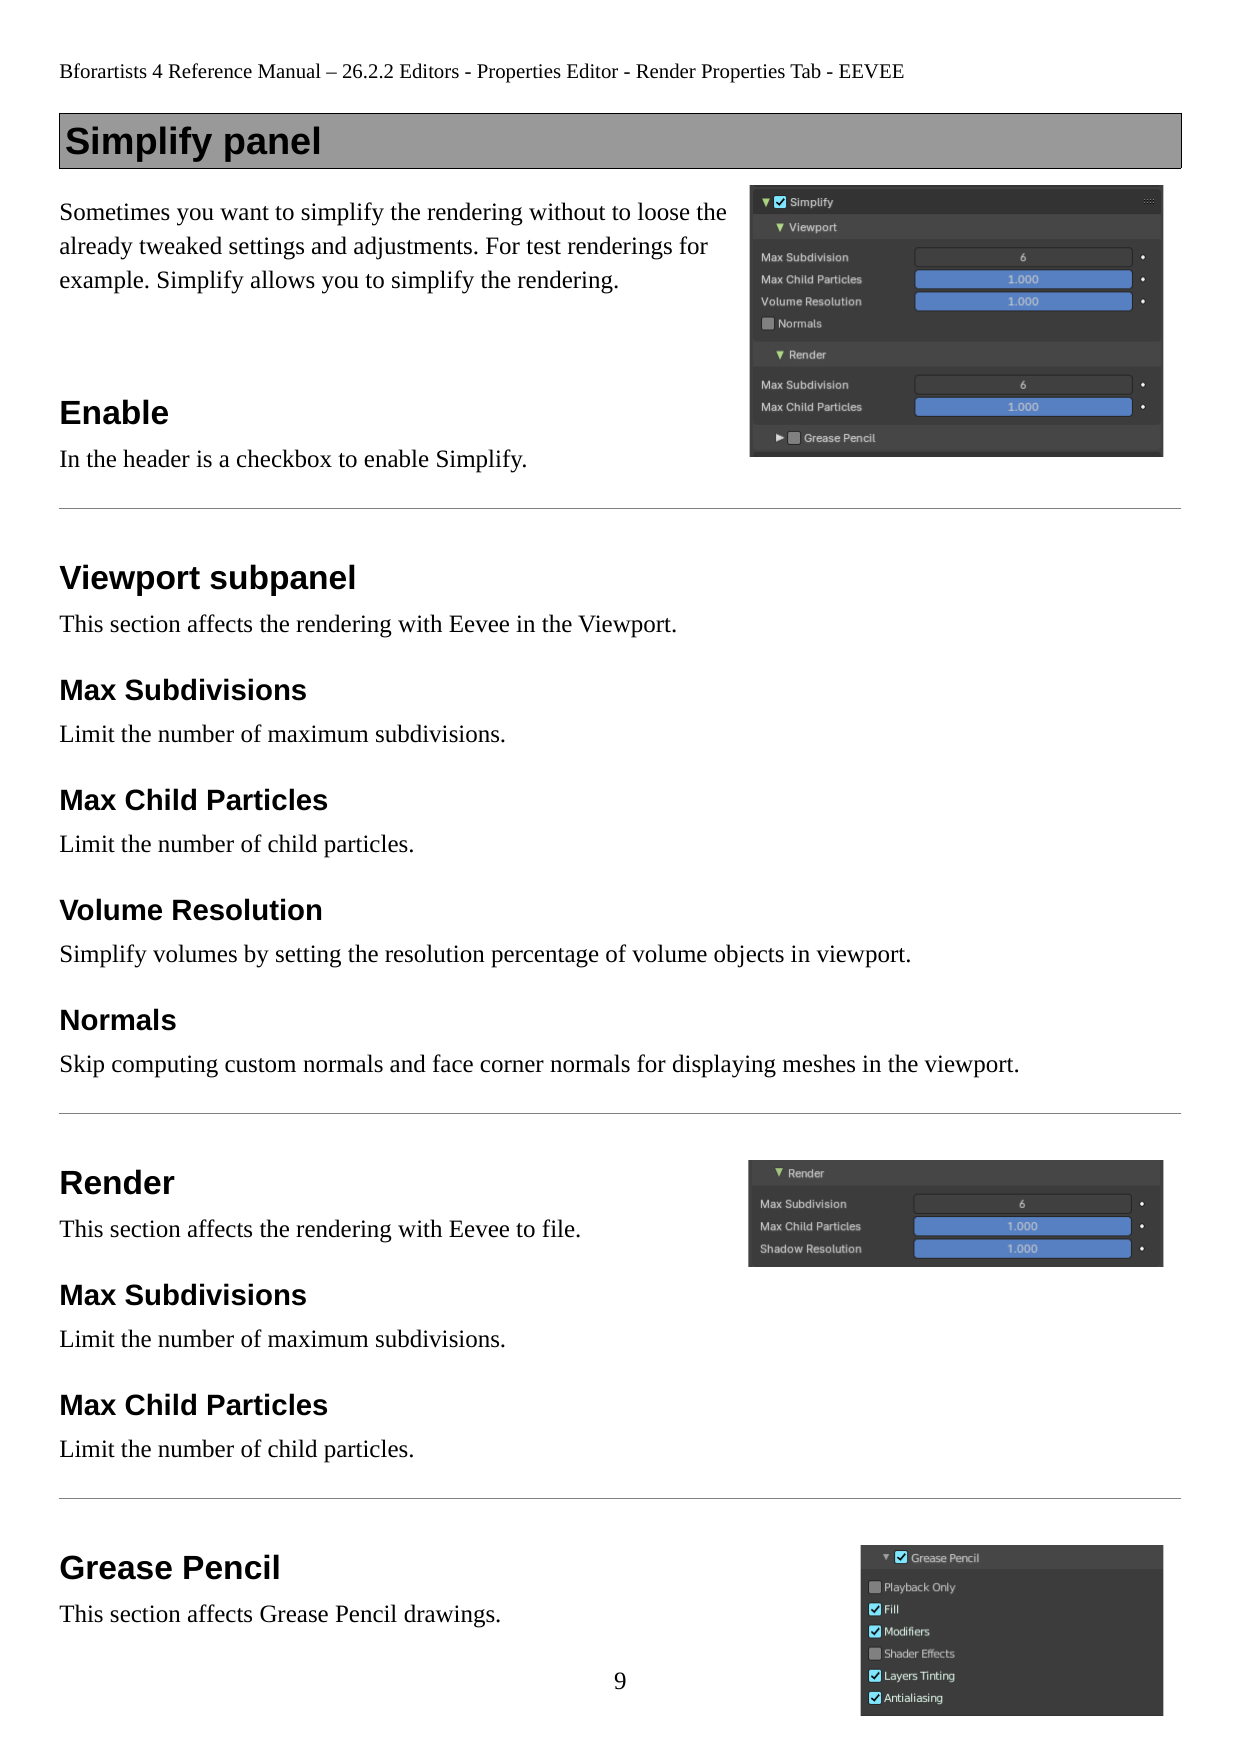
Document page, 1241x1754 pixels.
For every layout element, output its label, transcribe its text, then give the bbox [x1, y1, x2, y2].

picture [860, 1545, 1164, 1716]
subtitle [1164, 393, 1181, 432]
subtitle Max Child Particles [59, 1388, 1181, 1421]
text Limit the number of maximum subdivisions. [59, 719, 1181, 748]
subtitle Volume Resolution [59, 893, 1181, 927]
subtitle Enable [59, 393, 749, 432]
text Limit the number of child particles. [59, 829, 1181, 858]
subtitle Render [59, 1163, 748, 1202]
table_header Simplify panel [60, 114, 1181, 168]
subtitle Max Child Particles [59, 783, 1181, 817]
subtitle Max Subdivisions [59, 1278, 1181, 1312]
picture [748, 1160, 1164, 1267]
subtitle Viewport subpanel [59, 558, 1181, 597]
subtitle [1164, 1163, 1181, 1202]
text Limit the number of maximum subdivisions. [59, 1324, 1181, 1353]
text Sometimes you want to simplify the rendering without to loose the already tweaked settings and adjustments. For test renderings for example. Simplify allows you to simplify the rendering. [59, 197, 749, 294]
picture [749, 185, 1164, 457]
text This section affects Grease Pencil drawings. [59, 1599, 860, 1628]
subtitle Max Subdivisions [59, 673, 1181, 707]
text This section affects the rendering with Eevee to file. [59, 1214, 748, 1243]
subtitle [1164, 1548, 1181, 1587]
text Limit the number of child particles. [59, 1434, 1181, 1463]
subtitle Grease Pencil [59, 1548, 860, 1587]
text Simplify volumes by setting the resolution percentage of volume objects in viewport. [59, 939, 1181, 968]
subtitle Normals [59, 1003, 1181, 1036]
text In the header is a checkbox to enable Simplify. [59, 444, 1181, 473]
text This section affects the rendering with Eevee in the Viewport. [59, 609, 1181, 638]
text Skip computing custom normals and face corner normals for displaying meshes in the viewport. [59, 1049, 1181, 1078]
